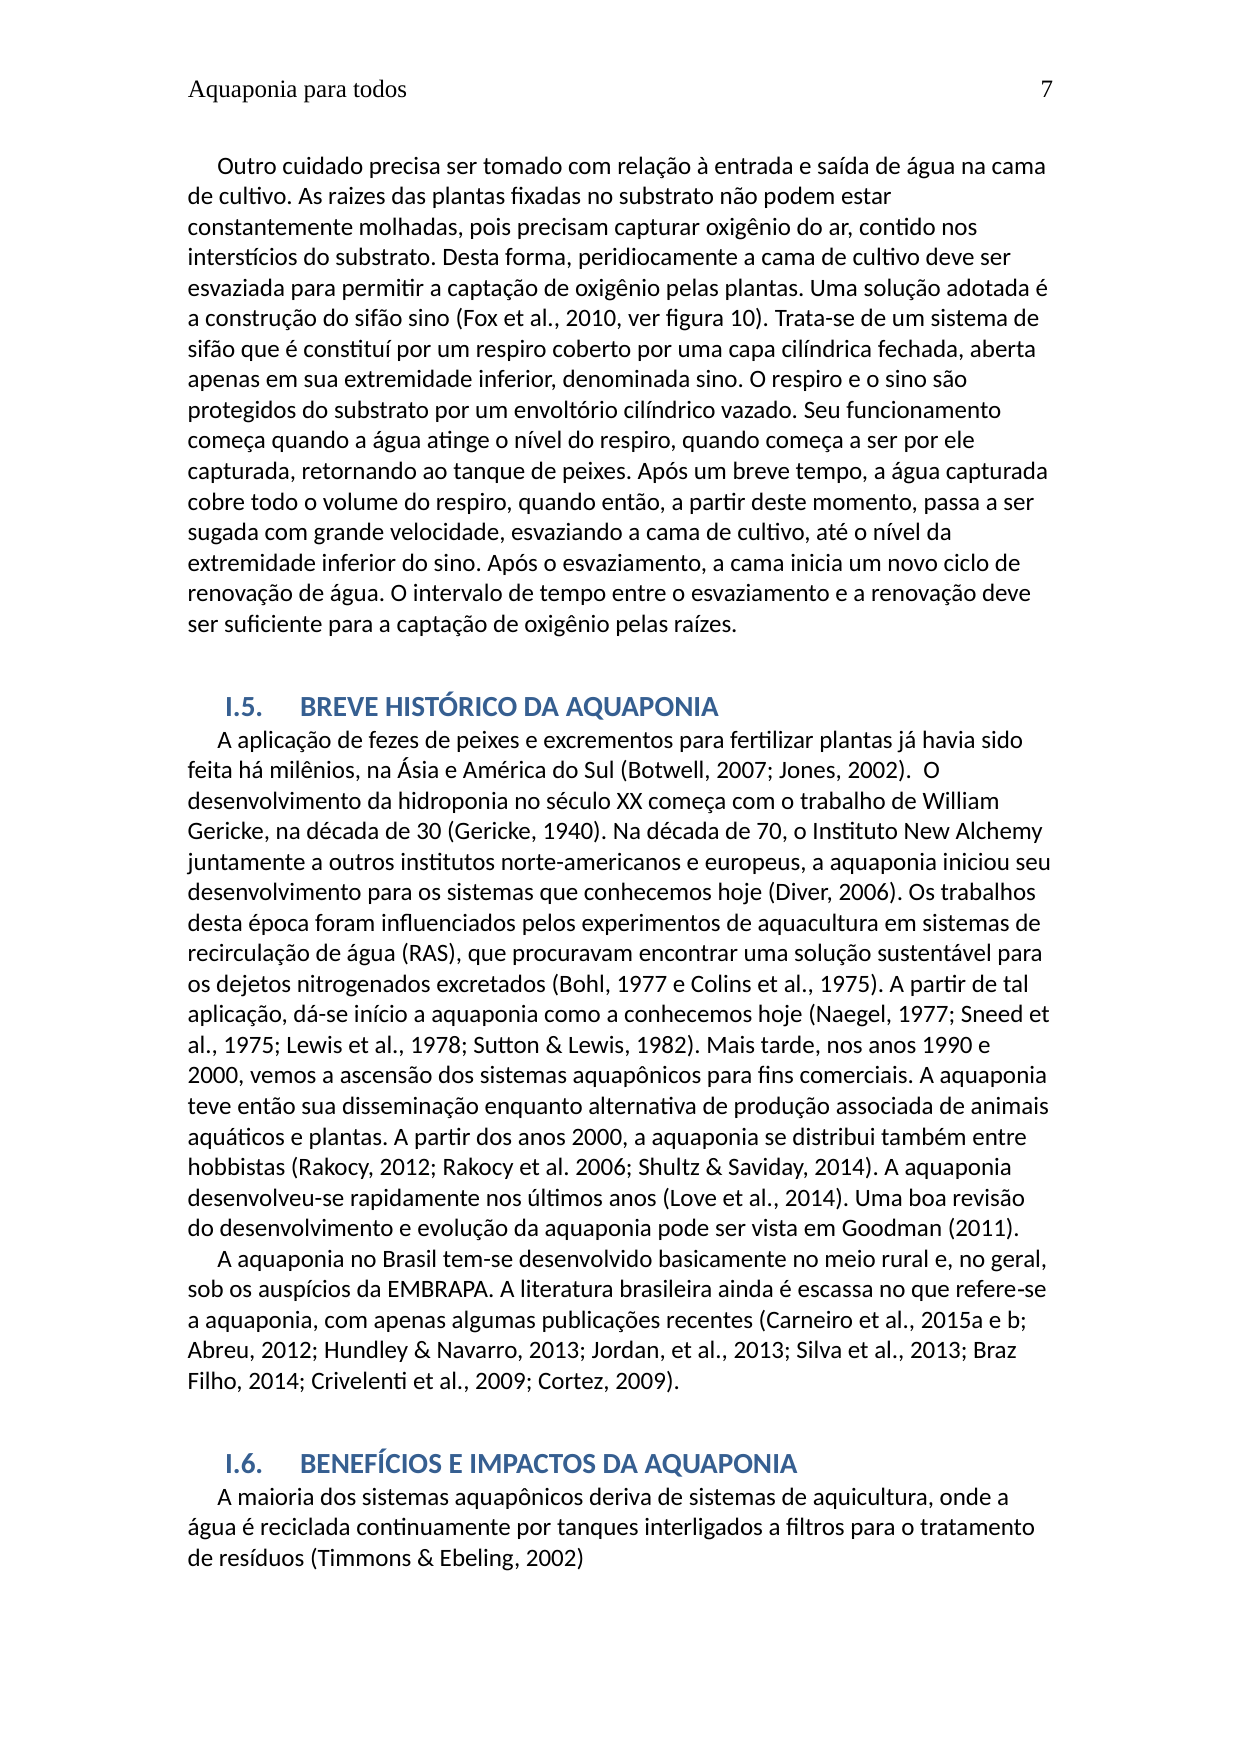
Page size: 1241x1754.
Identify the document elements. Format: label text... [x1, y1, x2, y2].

text A aquaponia no Brasil tem-se desenvolvido basicamente no meio rural e, no geral, sob os auspícios da EMBRAPA. A literatura brasileira ainda é escassa no que refere‐se a aquaponia, com apenas algumas publicações recentes (Carneiro et al., 2015a e b; Abreu, 2012; Hundley & Navarro, 2013; Jordan, et al., 2013; Silva et al., 2013; Braz Filho, 2014; Crivelenti et al., 2009; Cortez, 2009). [187, 1243, 1053, 1395]
subtitle BENEFÍCIOS E IMPACTOS DA AQUAPONIA [225, 1445, 1053, 1481]
subtitle BREVE HISTÓRICO DA AQUAPONIA [225, 688, 1053, 724]
text A aplicação de fezes de peixes e excrementos para fertilizar plantas já havia sido feita há milênios, na Ásia e América do Sul (Botwell, 2007; Jones, 2002). O desenvolvimento da hidroponia no século XX começa com o trabalho de William Gericke, na década de 30 (Gericke, 1940). Na década de 70, o Instituto New Alchemy juntamente a outros institutos norte-americanos e europeus, a aquaponia iniciou seu desenvolvimento para os sistemas que conhecemos hoje (Diver, 2006). Os trabalhos desta época foram influenciados pelos experimentos de aquacultura em sistemas de recirculação de água (RAS), que procuravam encontrar uma solução sustentável para os dejetos nitrogenados excretados (Bohl, 1977 e Colins et al., 1975). A partir de tal aplicação, dá-se início a aquaponia como a conhecemos hoje (Naegel, 1977; Sneed et al., 1975; Lewis et al., 1978; Sutton & Lewis, 1982). Mais tarde, nos anos 1990 e 2000, vemos a ascensão dos sistemas aquapônicos para fins comerciais. A aquaponia teve então sua disseminação enquanto alternativa de produção associada de animais aquáticos e plantas. A partir dos anos 2000, a aquaponia se distribui também entre hobbistas (Rakocy, 2012; Rakocy et al. 2006; Shultz & Saviday, 2014). A aquaponia desenvolveu-se rapidamente nos últimos anos (Love et al., 2014). Uma boa revisão do desenvolvimento e evolução da aquaponia pode ser vista em Goodman (2011). [187, 724, 1053, 1243]
text Outro cuidado precisa ser tomado com relação à entrada e saída de água na cama de cultivo. As raizes das plantas fixadas no substrato não podem estar constantemente molhadas, pois precisam capturar oxigênio do ar, contido nos interstícios do substrato. Desta forma, peridiocamente a cama de cultivo deve ser esvaziada para permitir a captação de oxigênio pelas plantas. Uma solução adotada é a construção do sifão sino (Fox et al., 2010, ver figura 10). Trata-se de um sistema de sifão que é constituí por um respiro coberto por uma capa cilíndrica fechada, aberta apenas em sua extremidade inferior, denominada sino. O respiro e o sino são protegidos do substrato por um envoltório cilíndrico vazado. Seu funcionamento começa quando a água atinge o nível do respiro, quando começa a ser por ele capturada, retornando ao tanque de peixes. Após um breve tempo, a água capturada cobre todo o volume do respiro, quando então, a partir deste momento, passa a ser sugada com grande velocidade, esvaziando a cama de cultivo, até o nível da extremidade inferior do sino. Após o esvaziamento, a cama inicia um novo ciclo de renovação de água. O intervalo de tempo entre o esvaziamento e a renovação deve ser suficiente para a captação de oxigênio pelas raízes. [187, 150, 1053, 638]
text A maioria dos sistemas aquapônicos deriva de sistemas de aquicultura, onde a água é reciclada continuamente por tanques interligados a filtros para o tratamento de resíduos (Timmons & Ebeling, 2002) [187, 1481, 1053, 1573]
